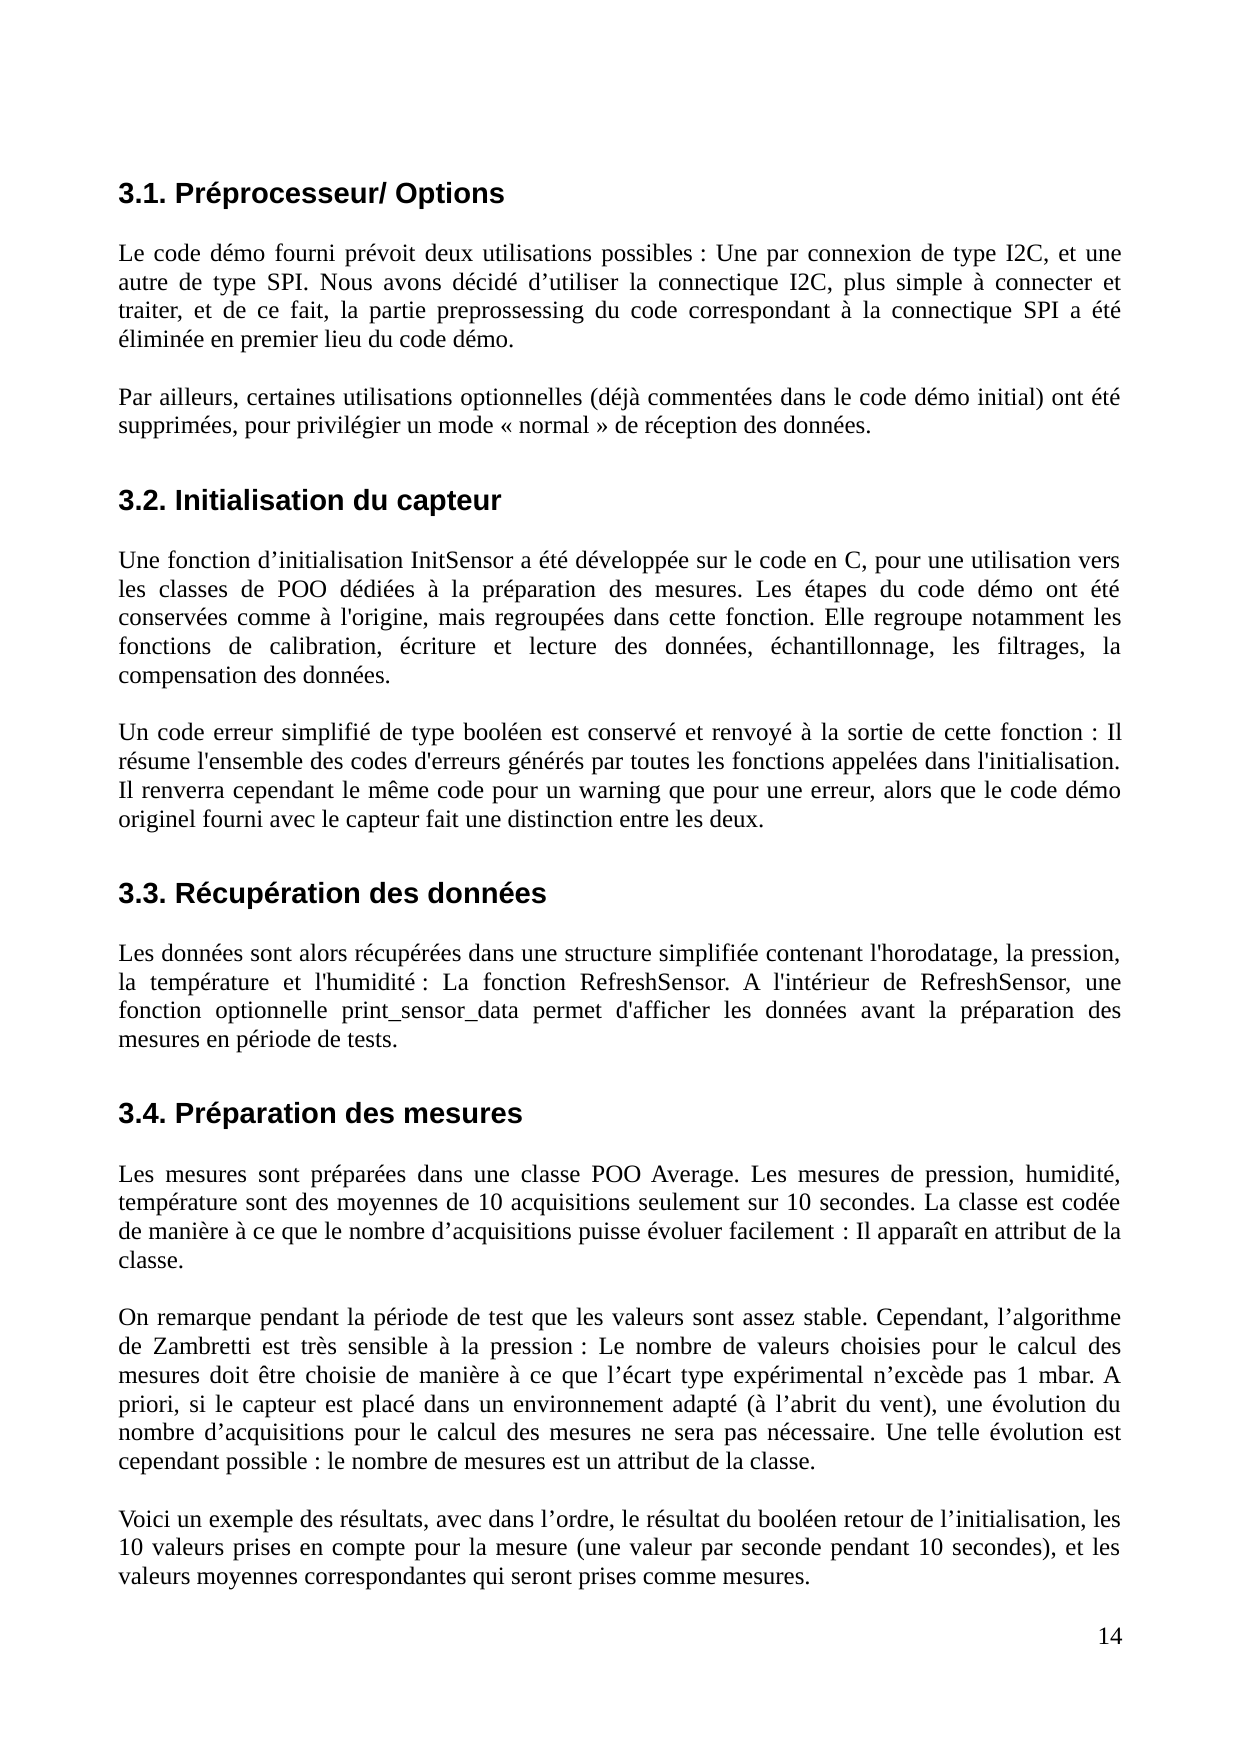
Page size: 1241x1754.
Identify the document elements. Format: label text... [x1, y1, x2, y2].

text Une fonction d’initialisation InitSensor a été développée sur le code en C, pour une utilisation vers les classes de POO dédiées à la préparation des mesures. Les étapes du code démo ont été conservées comme à l'origine, mais regroupées dans cette fonction. Elle regroupe notamment les fonctions de calibration, écriture et lecture des données, échantillonnage, les filtrages, la compensation des données. [118, 545, 1122, 689]
text Les mesures sont préparées dans une classe POO Average. Les mesures de pression, humidité, température sont des moyennes de 10 acquisitions seulement sur 10 secondes. La classe est codée de manière à ce que le nombre d’acquisitions puisse évoluer facilement : Il apparaît en attribut de la classe. [118, 1159, 1122, 1274]
text Les données sont alors récupérées dans une structure simplifiée contenant l'horodatage, la pression, la température et l'humidité : La fonction RefreshSensor. A l'intérieur de RefreshSensor, une fonction optionnelle print_sensor_data permet d'afficher les données avant la préparation des mesures en période de tests. [118, 938, 1122, 1053]
subtitle 3.3. Récupération des données [118, 876, 1122, 909]
text Un code erreur simplifié de type booléen est conservé et renvoyé à la sortie de cette fonction : Il résume l'ensemble des codes d'erreurs générés par toutes les fonctions appelées dans l'initialisation. Il renverra cependant le même code pour un warning que pour une erreur, alors que le code démo originel fourni avec le capteur fait une distinction entre les deux. [118, 717, 1122, 832]
subtitle 3.4. Préparation des mesures [118, 1096, 1122, 1130]
text On remarque pendant la période de test que les valeurs sont assez stable. Cependant, l’algorithme de Zambretti est très sensible à la pression : Le nombre de valeurs choisies pour le calcul des mesures doit être choisie de manière à ce que l’écart type expérimental n’excède pas 1 mbar. A priori, si le capteur est placé dans un environnement adapté (à l’abrit du vent), une évolution du nombre d’acquisitions pour le calcul des mesures ne sera pas nécessaire. Une telle évolution est cependant possible : le nombre de mesures est un attribut de la classe. [118, 1302, 1122, 1475]
subtitle 3.2. Initialisation du capteur [118, 483, 1122, 516]
text Par ailleurs, certaines utilisations optionnelles (déjà commentées dans le code démo initial) ont été supprimées, pour privilégier un mode « normal » de réception des données. [118, 382, 1122, 439]
subtitle 3.1. Préprocesseur/ Options [118, 176, 1122, 209]
text Le code démo fourni prévoit deux utilisations possibles : Une par connexion de type I2C, et une autre de type SPI. Nous avons décidé d’utiliser la connectique I2C, plus simple à connecter et traiter, et de ce fait, la partie preprossessing du code correspondant à la connectique SPI a été éliminée en premier lieu du code démo. [118, 238, 1122, 353]
text Voici un exemple des résultats, avec dans l’ordre, le résultat du booléen retour de l’initialisation, les 10 valeurs prises en compte pour la mesure (une valeur par seconde pendant 10 secondes), et les valeurs moyennes correspondantes qui seront prises comme mesures. [118, 1504, 1122, 1590]
